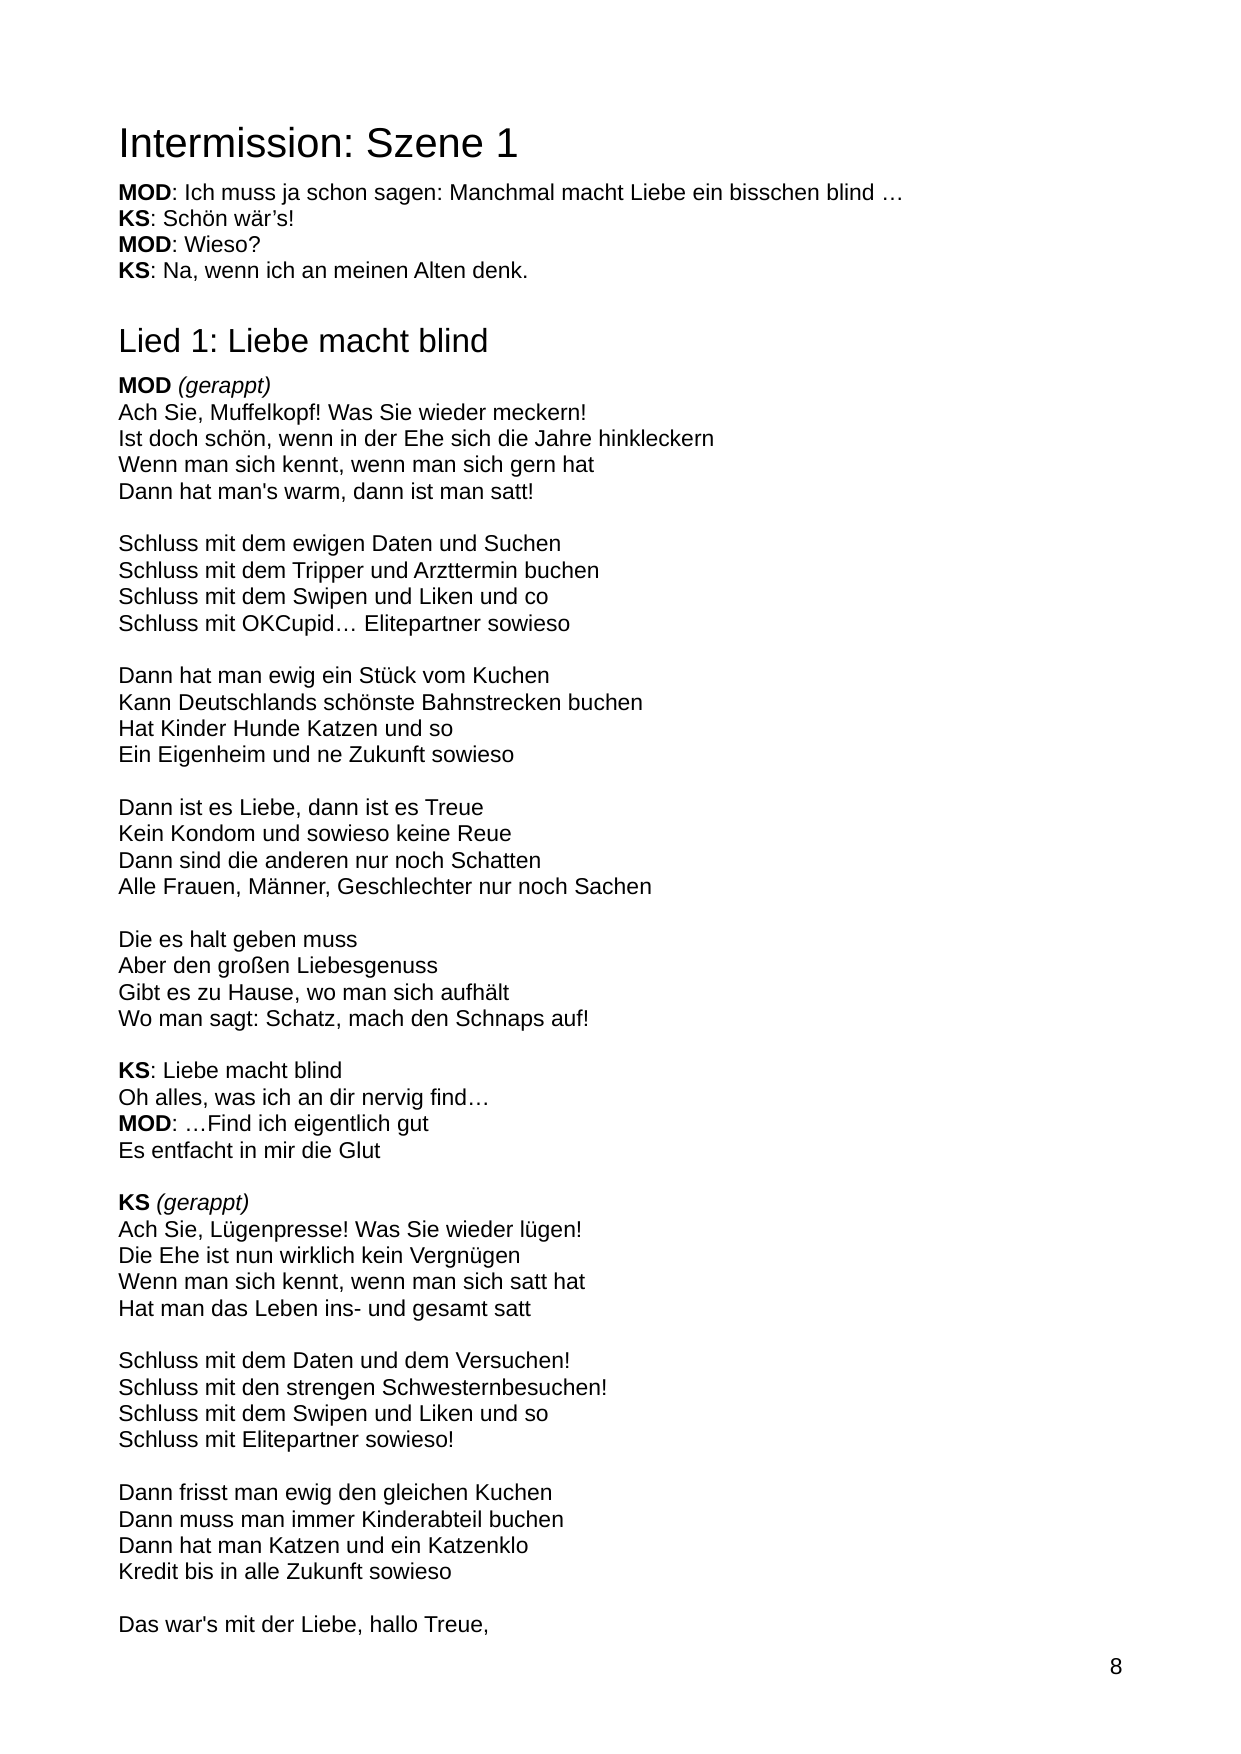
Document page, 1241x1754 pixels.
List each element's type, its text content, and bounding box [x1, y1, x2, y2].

text Schluss mit den strengen Schwesternbesuchen! [118, 1374, 1122, 1400]
text Schluss mit Elitepartner sowieso! [118, 1426, 1122, 1453]
text Wo man sagt: Schatz, mach den Schnaps auf! [118, 1005, 1122, 1031]
text Ach Sie, Lügenpresse! Was Sie wieder lügen! [118, 1216, 1122, 1242]
subtitle Lied 1: Liebe macht blind [118, 321, 1122, 360]
text Kann Deutschlands schönste Bahnstrecken buchen [118, 688, 1122, 715]
text Dann hat man ewig ein Stück vom Kuchen [118, 662, 1122, 688]
text Hat Kinder Hunde Katzen und so [118, 715, 1122, 741]
text Dann muss man immer Kinderabteil buchen [118, 1506, 1122, 1532]
text MOD (gerappt) [118, 372, 1122, 399]
text Gibt es zu Hause, wo man sich aufhält [118, 978, 1122, 1005]
text Kein Kondom und sowieso keine Reue [118, 820, 1122, 847]
text Aber den großen Liebesgenuss [118, 952, 1122, 978]
text Ein Eigenheim und ne Zukunft sowieso [118, 741, 1122, 768]
text Dann sind die anderen nur noch Schatten [118, 847, 1122, 873]
text Schluss mit dem Swipen und Liken und so [118, 1400, 1122, 1426]
text KS: Liebe macht blind [118, 1057, 1122, 1084]
text Schluss mit dem Swipen und Liken und co [118, 583, 1122, 609]
text Es entfacht in mir die Glut [118, 1137, 1122, 1163]
text Dann frisst man ewig den gleichen Kuchen [118, 1479, 1122, 1506]
text Die Ehe ist nun wirklich kein Vergnügen [118, 1242, 1122, 1268]
text Kredit bis in alle Zukunft sowieso [118, 1558, 1122, 1584]
text MOD: …Find ich eigentlich gut [118, 1110, 1122, 1137]
text MOD: Wieso? [118, 231, 1122, 257]
text Schluss mit dem Daten und dem Versuchen! [118, 1347, 1122, 1374]
text Alle Frauen, Männer, Geschlechter nur noch Sachen [118, 873, 1122, 899]
text Dann hat man Katzen und ein Katzenklo [118, 1532, 1122, 1558]
text Schluss mit dem ewigen Daten und Suchen [118, 530, 1122, 557]
text KS: Schön wär’s! [118, 205, 1122, 231]
text Hat man das Leben ins- und gesamt satt [118, 1295, 1122, 1321]
text Schluss mit dem Tripper und Arzttermin buchen [118, 557, 1122, 583]
text Dann ist es Liebe, dann ist es Treue [118, 794, 1122, 820]
text Die es halt geben muss [118, 926, 1122, 952]
text Ach Sie, Muffelkopf! Was Sie wieder meckern! [118, 399, 1122, 425]
text Dann hat man's warm, dann ist man satt! [118, 478, 1122, 504]
subtitle Intermission: Szene 1 [118, 118, 1122, 166]
text MOD: Ich muss ja schon sagen: Manchmal macht Liebe ein bisschen blind … [118, 178, 1122, 205]
text Das war's mit der Liebe, hallo Treue, [118, 1611, 1122, 1637]
text KS (gerappt) [118, 1189, 1122, 1216]
text Schluss mit OKCupid… Elitepartner sowieso [118, 609, 1122, 636]
text Ist doch schön, wenn in der Ehe sich die Jahre hinkleckern [118, 425, 1122, 451]
text Oh alles, was ich an dir nervig find… [118, 1084, 1122, 1110]
text KS: Na, wenn ich an meinen Alten denk. [118, 257, 1122, 284]
text Wenn man sich kennt, wenn man sich satt hat [118, 1268, 1122, 1295]
text Wenn man sich kennt, wenn man sich gern hat [118, 451, 1122, 478]
